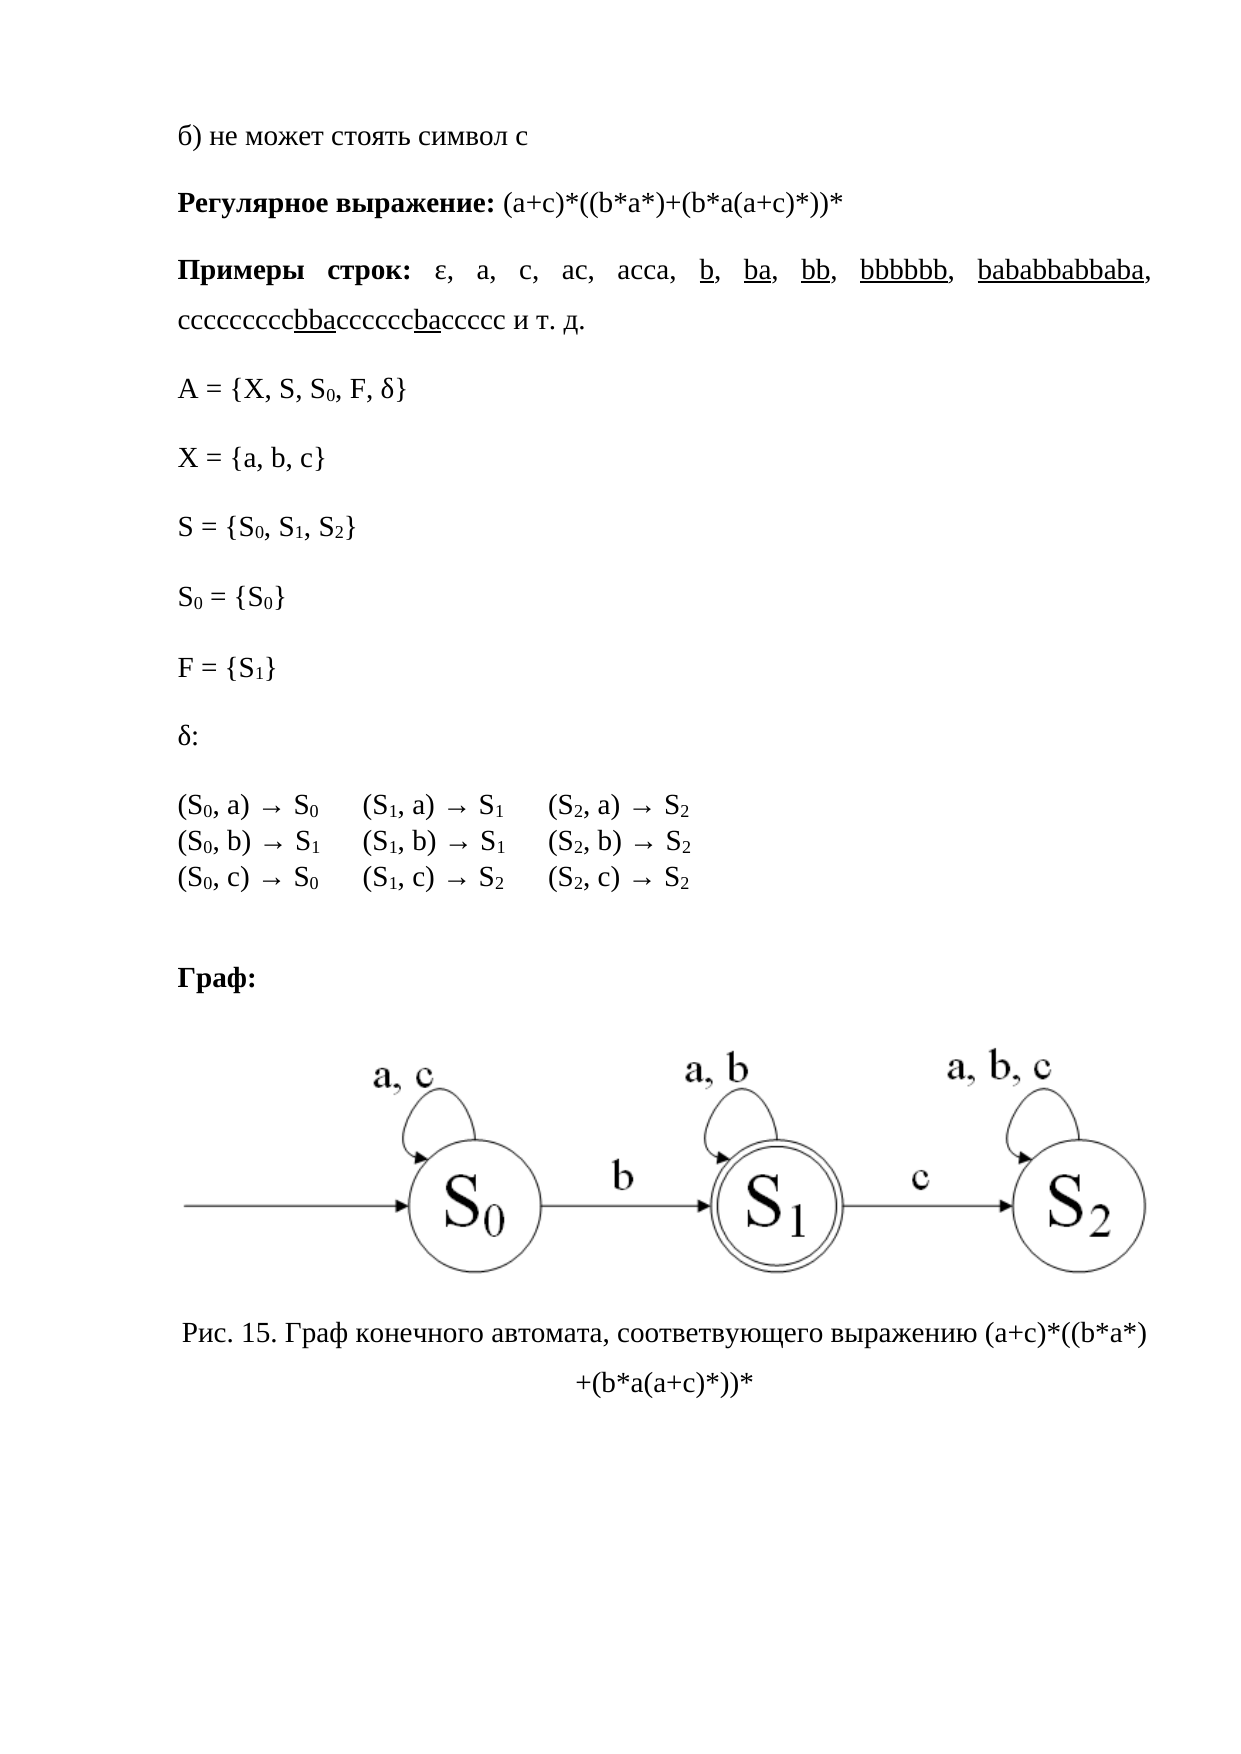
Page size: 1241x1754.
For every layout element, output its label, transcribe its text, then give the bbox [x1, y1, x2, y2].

picture [177, 1027, 1152, 1281]
table_cell (S0, b) → S1 [166, 821, 351, 857]
table_cell (S1, c) → S2 [351, 857, 537, 893]
text б) не может стоять символ c [177, 118, 1152, 152]
table_header (S2, a) → S2 [537, 785, 722, 821]
text X = {a, b, c} [177, 440, 1152, 473]
table_cell (S0, c) → S0 [166, 857, 351, 893]
table_header (S1, a) → S1 [351, 785, 537, 821]
text δ: [177, 718, 1152, 752]
text Рис. 15. Граф конечного автомата, соответвующего выражению (a+c)*((b*a*)+(b*a(a+c)*))* [177, 1315, 1152, 1399]
text А = {X, S, S0, F, δ} [177, 369, 1152, 405]
text Граф: [177, 960, 1152, 994]
text Регулярное выражение: (a+c)*((b*a*)+(b*a(a+c)*))* [177, 185, 1152, 219]
table_cell (S1, b) → S1 [351, 821, 537, 857]
text F = {S1} [177, 648, 1152, 684]
text Примеры строк: ε, a, c, ac, acca, b, ba, bb, bbbbbb, bababbabbaba, cccccccccbbaccccccbaccccc и т. д. [177, 252, 1152, 336]
table_header (S0, a) → S0 [166, 785, 351, 821]
text S = {S0, S1, S2} [177, 507, 1152, 543]
table_cell (S2, c) → S2 [537, 857, 722, 893]
text S0 = {S0} [177, 577, 1152, 613]
table_cell (S2, b) → S2 [537, 821, 722, 857]
